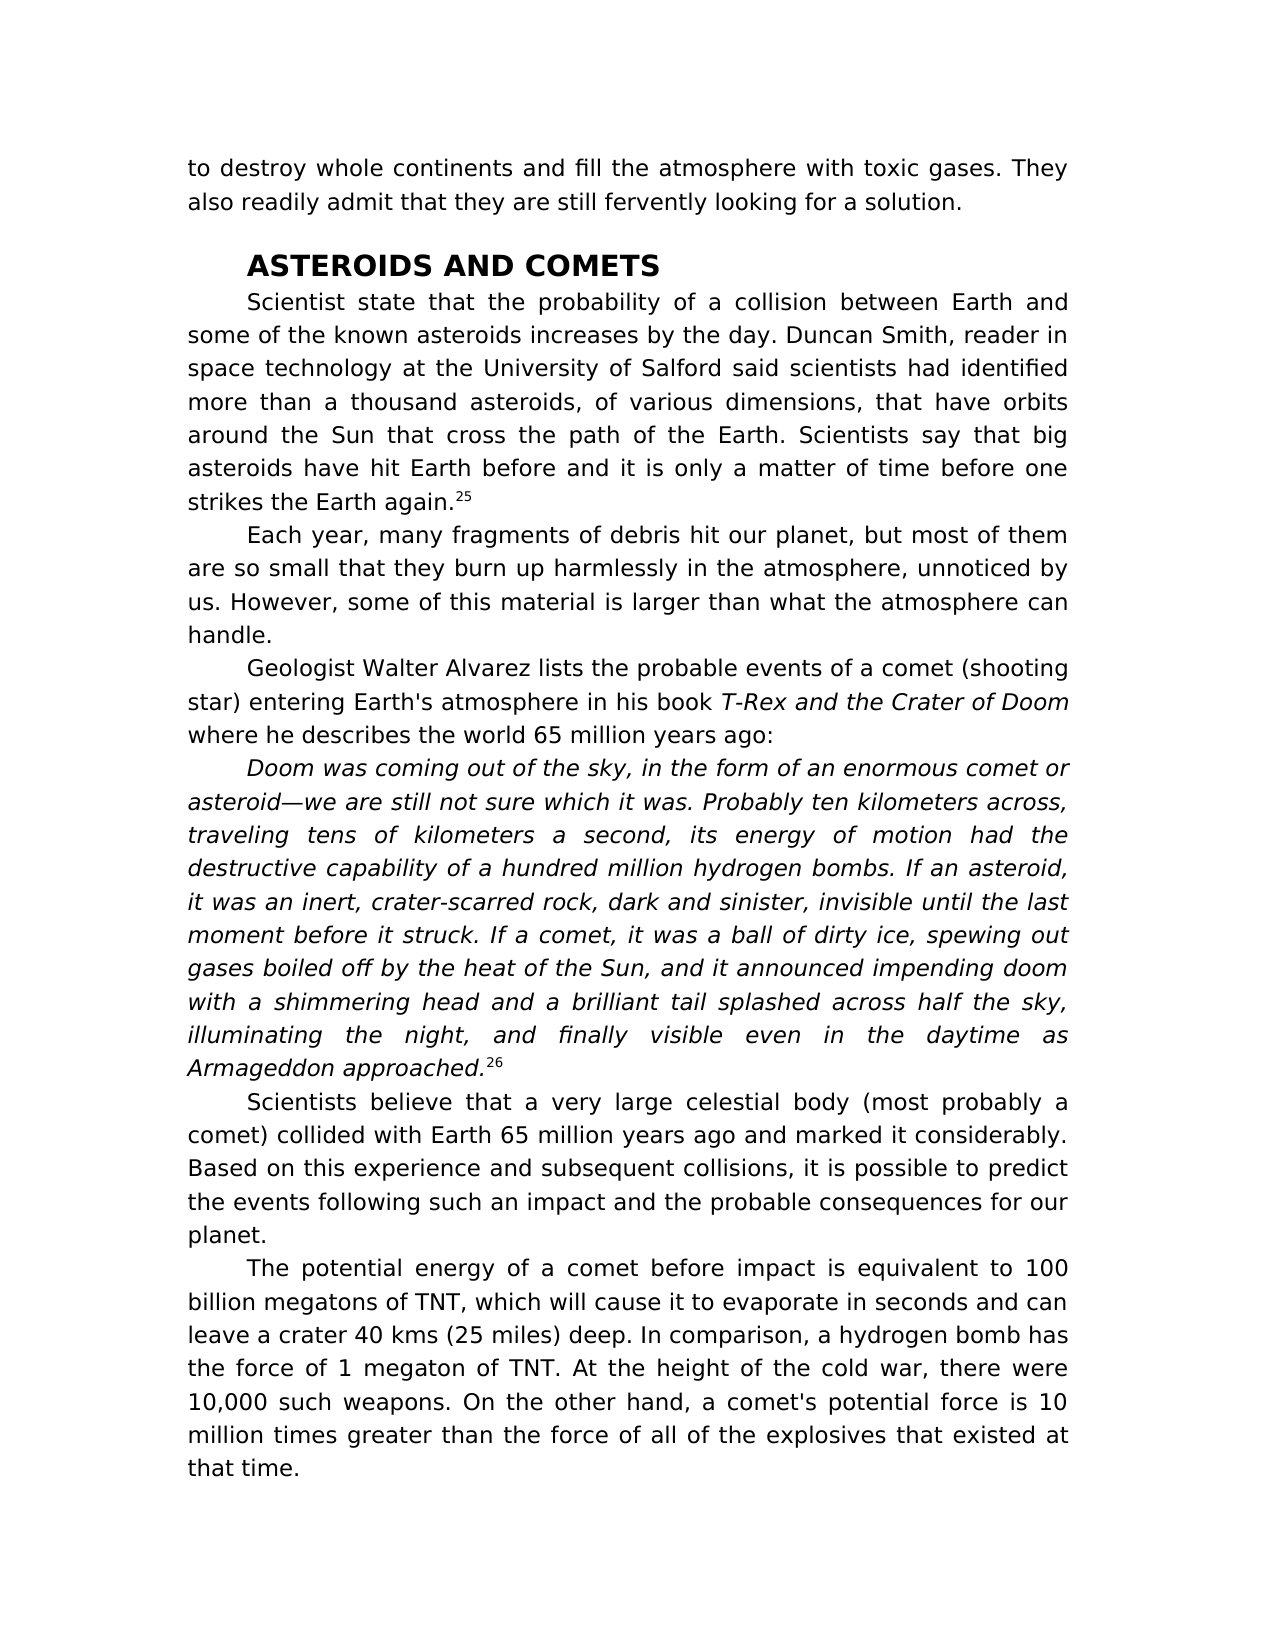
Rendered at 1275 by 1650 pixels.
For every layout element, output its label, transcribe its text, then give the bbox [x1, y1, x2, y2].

text The potential energy of a comet before impact is equivalent to 100 billion megatons of TNT, which will cause it to evaporate in seconds and can leave a crater 40 kms (25 miles) deep. In comparison, a hydrogen bomb has the force of 1 megaton of TNT. At the height of the cold war, there were 10,000 such weapons. On the other hand, a comet's potential force is 10 million times greater than the force of all of the explosives that existed at that time. [187, 1250, 1070, 1483]
text Geologist Walter Alvarez lists the probable events of a comet (shooting star) entering Earth's atmosphere in his book T-Rex and the Crater of Doom where he describes the world 65 million years ago: [187, 650, 1070, 750]
text Scientist state that the probability of a collision between Earth and some of the known asteroids increases by the day. Duncan Smith, reader in space technology at the University of Salford said scientists had identified more than a thousand asteroids, of various dimensions, that have orbits around the Sun that cross the path of the Earth. Scientists say that big asteroids have hit Earth before and it is only a matter of time before one strikes the Earth again.25 [187, 283, 1070, 517]
text ASTEROIDS AND COMETS [187, 250, 1070, 283]
text to destroy whole continents and fill the atmosphere with toxic gases. They also readily admit that they are still fervently looking for a solution. [187, 150, 1070, 217]
text Doom was coming out of the sky, in the form of an enormous comet or asteroid—we are still not sure which it was. Probably ten kilometers across, traveling tens of kilometers a second, its energy of motion had the destructive capability of a hundred million hydrogen bombs. If an asteroid, it was an inert, crater-scarred rock, dark and sinister, invisible until the last moment before it struck. If a comet, it was a ball of dirty ice, spewing out gases boiled off by the heat of the Sun, and it announced impending doom with a shimmering head and a brilliant tail splashed across half the sky, illuminating the night, and finally visible even in the daytime as Armageddon approached.26 [187, 750, 1070, 1083]
text Scientists believe that a very large celestial body (most probably a comet) collided with Earth 65 million years ago and marked it considerably. Based on this experience and subsequent collisions, it is possible to predict the events following such an impact and the probable consequences for our planet. [187, 1083, 1070, 1250]
text Each year, many fragments of debris hit our planet, but most of them are so small that they burn up harmlessly in the atmosphere, unnoticed by us. However, some of this material is larger than what the atmosphere can handle. [187, 517, 1070, 650]
